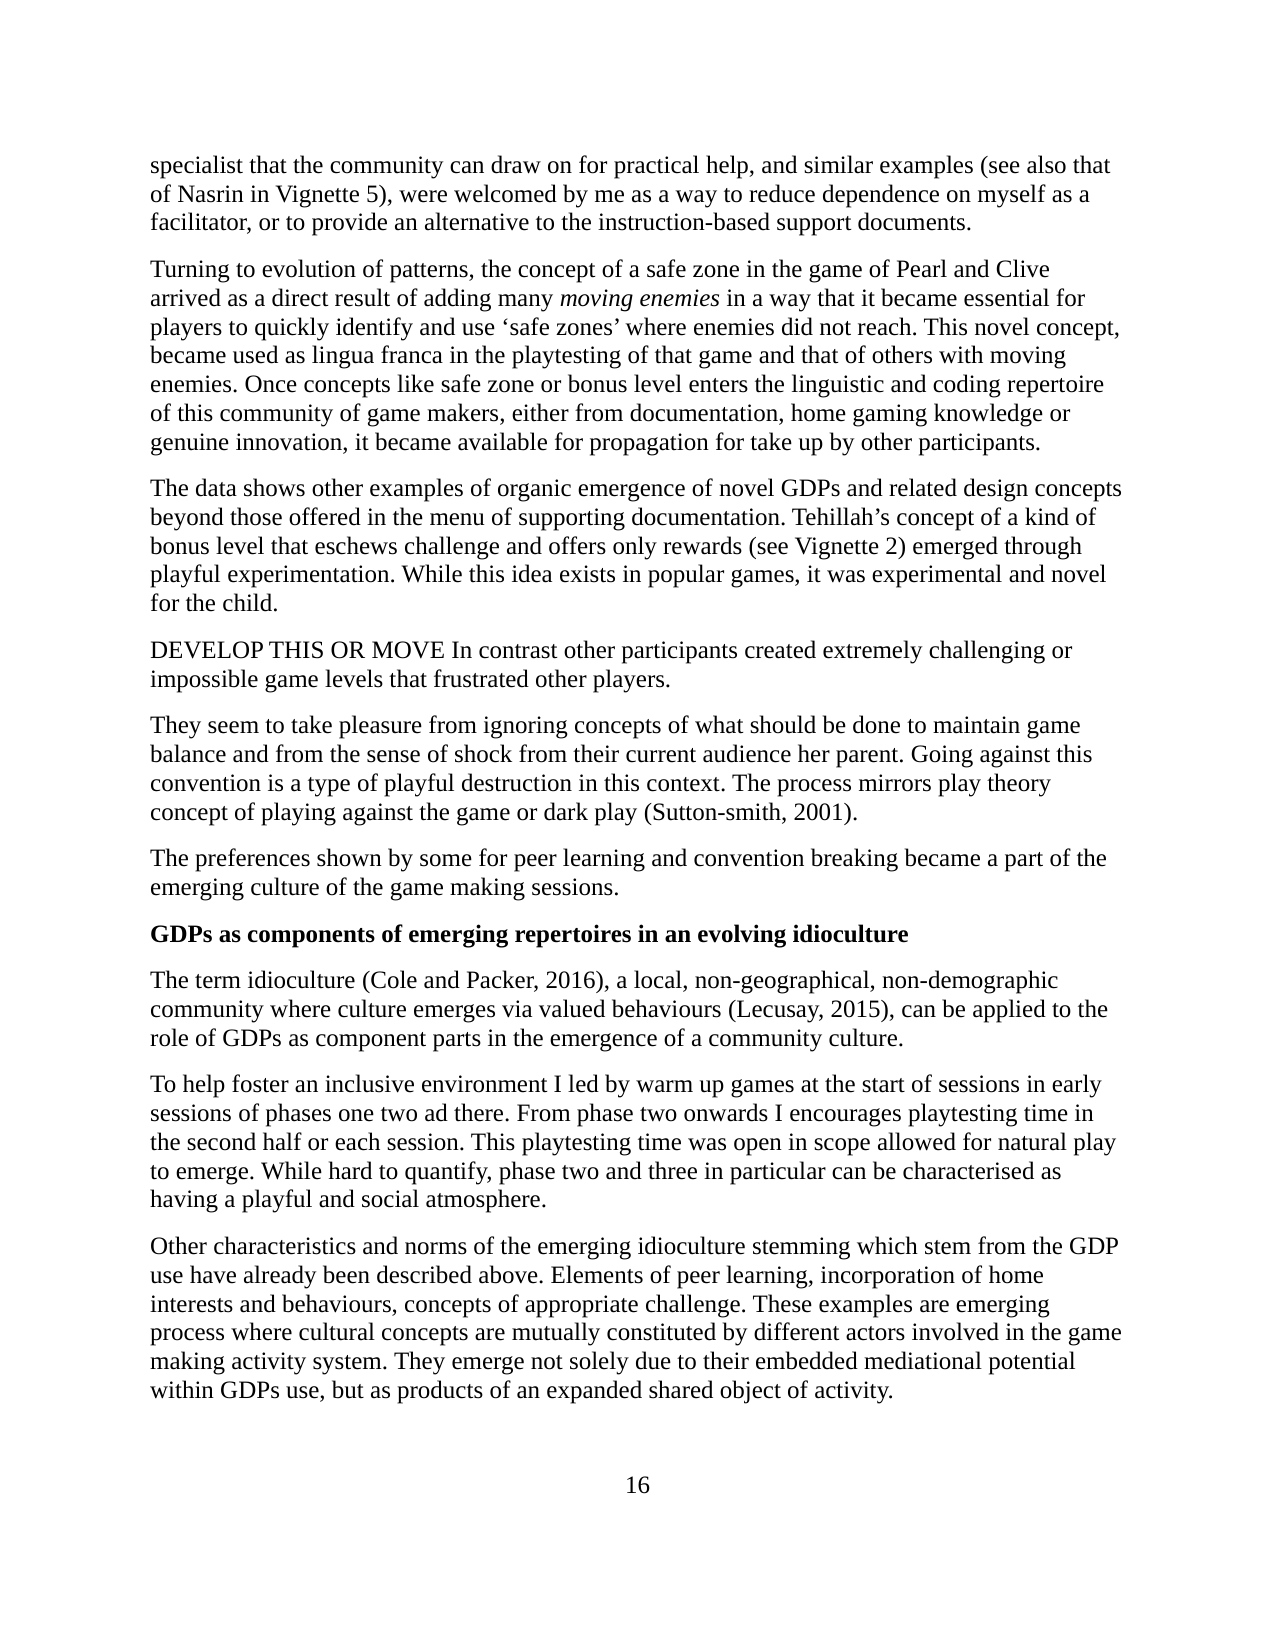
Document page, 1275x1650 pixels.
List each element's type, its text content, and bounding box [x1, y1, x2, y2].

text The data shows other examples of organic emergence of novel GDPs and related design concepts beyond those offered in the menu of supporting documentation. Tehillah’s concept of a kind of bonus level that eschews challenge and offers only rewards (see Vignette 2) emerged through playful experimentation. While this idea exists in popular games, it was experimental and novel for the child. [150, 473, 1125, 617]
text GDPs as components of emerging repertoires in an evolving idioculture [150, 919, 1125, 947]
text They seem to take pleasure from ignoring concepts of what should be done to maintain game balance and from the sense of shock from their current audience her parent. Going against this convention is a type of playful destruction in this context. The process mirrors play theory concept of playing against the game or dark play (Sutton-smith, 2001). [150, 710, 1125, 825]
text To help foster an inclusive environment I led by warm up games at the start of sessions in early sessions of phases one two ad there. From phase two onwards I encourages playtesting time in the second half or each session. This playtesting time was open in scope allowed for natural play to emerge. While hard to quantify, phase two and three in particular can be characterised as having a playful and social atmosphere. [150, 1069, 1125, 1213]
text Turning to evolution of patterns, the concept of a safe zone in the game of Pearl and Clive arrived as a direct result of adding many moving enemies in a way that it became essential for players to quickly identify and use ‘safe zones’ where enemies did not reach. This novel concept, became used as lingua franca in the playtesting of that game and that of others with moving enemies. Once concepts like safe zone or bonus level enters the linguistic and coding repertoire of this community of game makers, either from documentation, home gaming knowledge or genuine innovation, it became available for propagation for take up by other participants. [150, 254, 1125, 455]
text specialist that the community can draw on for practical help, and similar examples (see also that of Nasrin in Vignette 5), were welcomed by me as a way to reduce dependence on myself as a facilitator, or to provide an alternative to the instruction-based support documents. [150, 150, 1125, 236]
text DEVELOP THIS OR MOVE In contrast other participants created extremely challenging or impossible game levels that frustrated other players. [150, 635, 1125, 692]
text Other characteristics and norms of the emerging idioculture stemming which stem from the GDP use have already been described above. Elements of peer learning, incorporation of home interests and behaviours, concepts of appropriate challenge. These examples are emerging process where cultural concepts are mutually constituted by different actors involved in the game making activity system. They emerge not solely due to their embedded mediational potential within GDPs use, but as products of an expanded shared object of activity. [150, 1231, 1125, 1404]
text The preferences shown by some for peer learning and convention breaking became a part of the emerging culture of the game making sessions. [150, 843, 1125, 901]
text The term idioculture (Cole and Packer, 2016), a local, non-geographical, non-demographic community where culture emerges via valued behaviours (Lecusay, 2015), can be applied to the role of GDPs as component parts in the emergence of a community culture. [150, 965, 1125, 1052]
